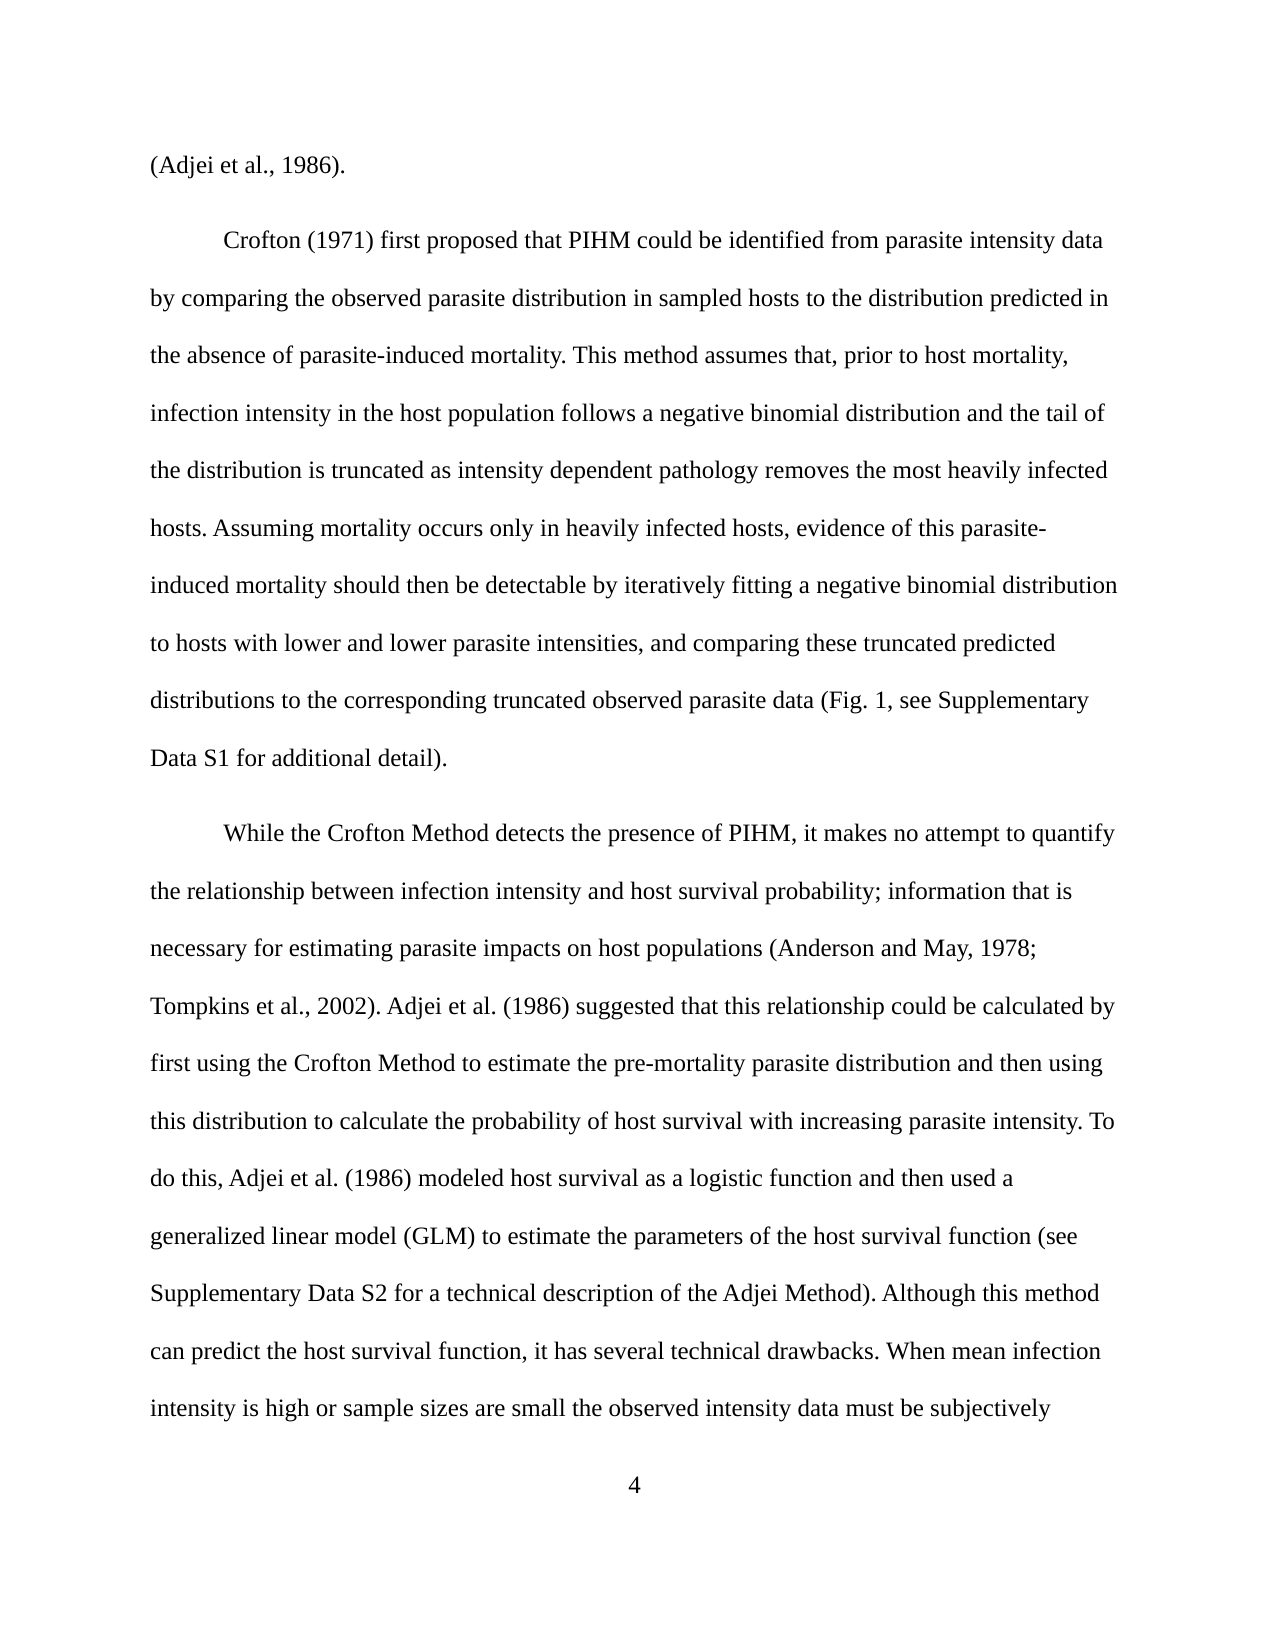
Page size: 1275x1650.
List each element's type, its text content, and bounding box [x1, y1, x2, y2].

text (Adjei et al., 1986). [150, 150, 1125, 179]
text Crofton (1971) first proposed that PIHM could be identified from parasite intensity data by comparing the observed parasite distribution in sampled hosts to the distribution predicted in the absence of parasite-induced mortality. This method assumes that, prior to host mortality, infection intensity in the host population follows a negative binomial distribution and the tail of the distribution is truncated as intensity dependent pathology removes the most heavily infected hosts. Assuming mortality occurs only in heavily infected hosts, evidence of this parasite-induced mortality should then be detectable by iteratively fitting a negative binomial distribution to hosts with lower and lower parasite intensities, and comparing these truncated predicted distributions to the corresponding truncated observed parasite data (Fig. 1, see Supplementary Data S1 for additional detail). [150, 225, 1125, 772]
text While the Crofton Method detects the presence of PIHM, it makes no attempt to quantify the relationship between infection intensity and host survival probability; information that is necessary for estimating parasite impacts on host populations (Anderson and May, 1978; Tompkins et al., 2002). Adjei et al. (1986) suggested that this relationship could be calculated by first using the Crofton Method to estimate the pre-mortality parasite distribution and then using this distribution to calculate the probability of host survival with increasing parasite intensity. To do this, Adjei et al. (1986) modeled host survival as a logistic function and then used a generalized linear model (GLM) to estimate the parameters of the host survival function (see Supplementary Data S2 for a technical description of the Adjei Method). Although this method can predict the host survival function, it has several technical drawbacks. When mean infection intensity is high or sample sizes are small the observed intensity data must be subjectively [150, 818, 1125, 1422]
